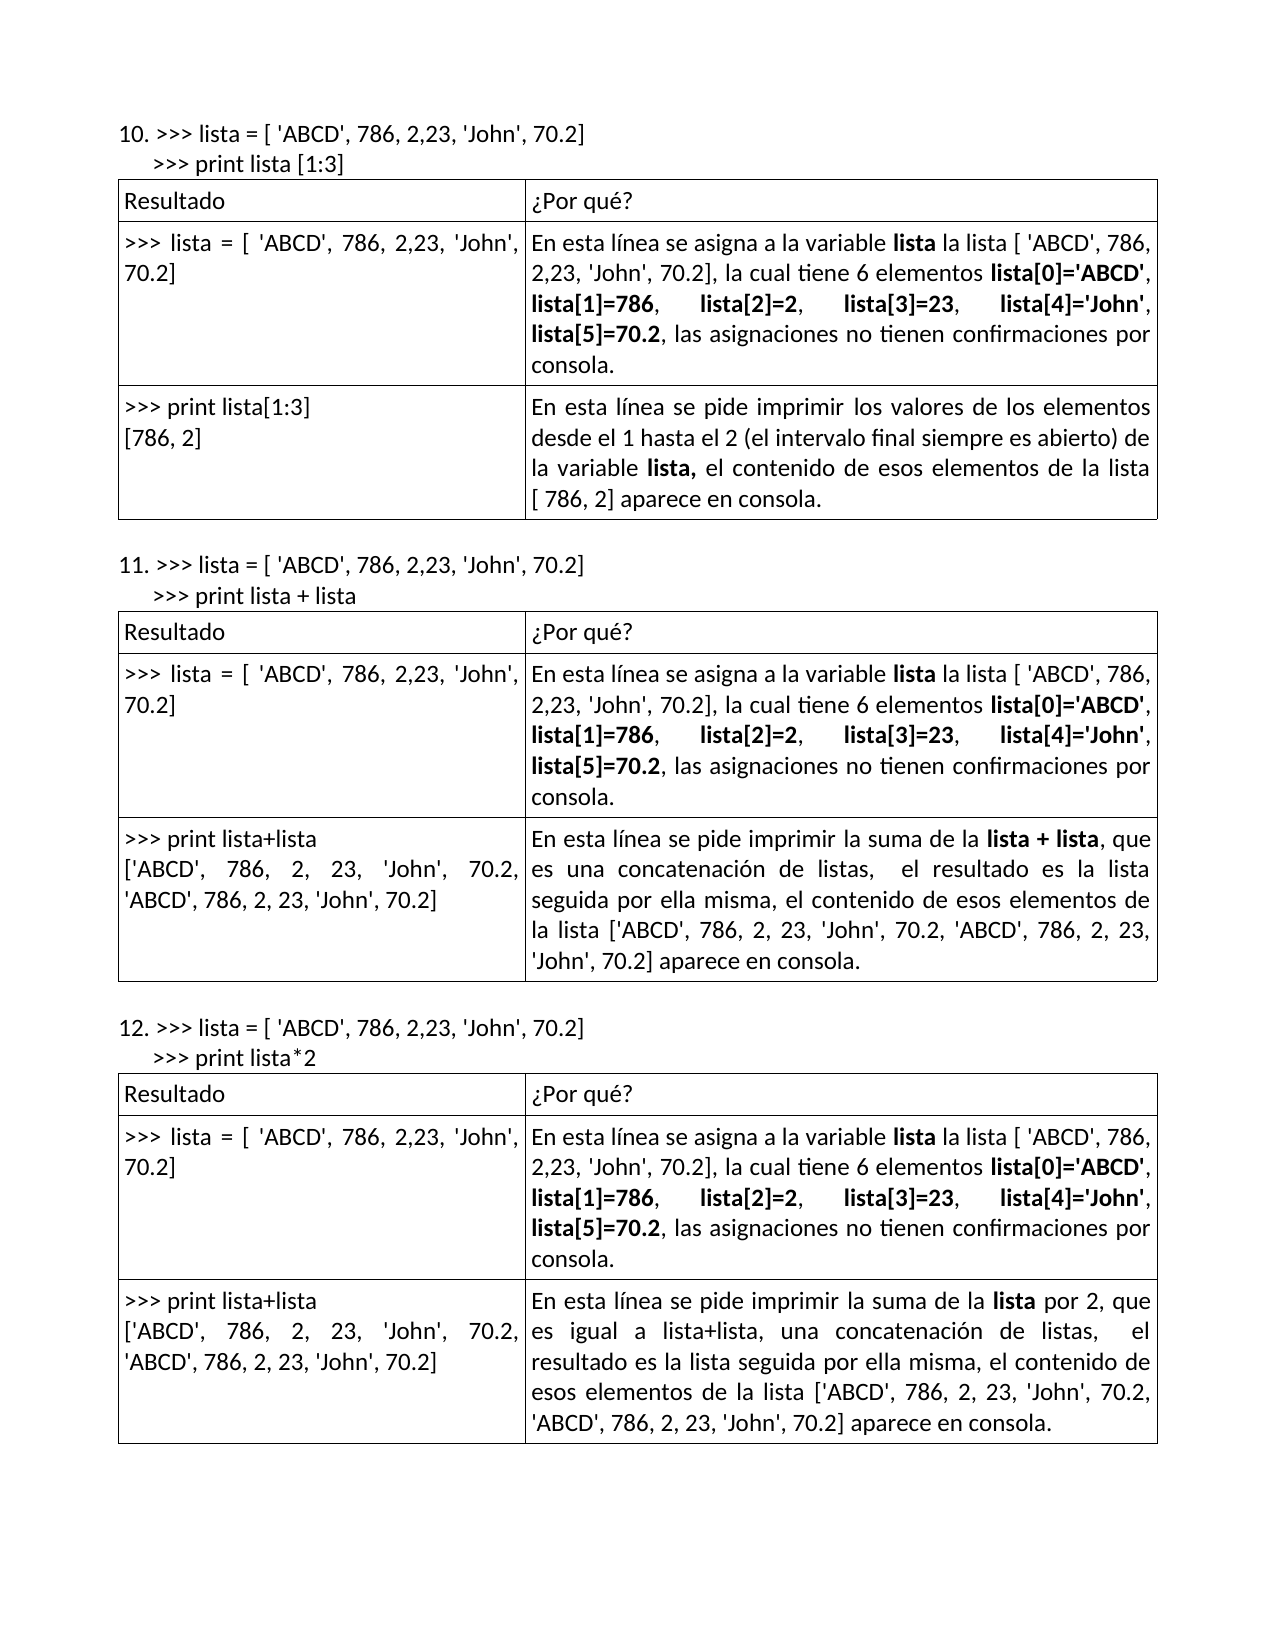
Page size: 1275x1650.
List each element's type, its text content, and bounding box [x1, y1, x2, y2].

table_header Resultado [119, 1074, 525, 1115]
table_cell >>> lista = [ 'ABCD', 786, 2,23, 'John', 70.2] [119, 1116, 525, 1279]
table_header ¿Por qué? [526, 1074, 1157, 1115]
table_header Resultado [119, 612, 525, 653]
table_cell En esta línea se asigna a la variable lista la lista [ 'ABCD', 786, 2,23, 'John', 70.2], la cual tiene 6 elementos lista[0]='ABCD', lista[1]=786, lista[2]=2, lista[3]=23, lista[4]='John', lista[5]=70.2, las asignaciones no tienen confirmaciones por consola. [526, 1116, 1157, 1279]
text 12. >>> lista = [ 'ABCD', 786, 2,23, 'John', 70.2] [118, 1012, 1157, 1042]
table_cell >>> lista = [ 'ABCD', 786, 2,23, 'John', 70.2] [119, 654, 525, 817]
text >>> print lista*2 [118, 1042, 1157, 1073]
table_header ¿Por qué? [526, 180, 1157, 221]
table_cell En esta línea se asigna a la variable lista la lista [ 'ABCD', 786, 2,23, 'John', 70.2], la cual tiene 6 elementos lista[0]='ABCD', lista[1]=786, lista[2]=2, lista[3]=23, lista[4]='John', lista[5]=70.2, las asignaciones no tienen confirmaciones por consola. [526, 654, 1157, 817]
table_header ¿Por qué? [526, 612, 1157, 653]
table_cell En esta línea se pide imprimir los valores de los elementos desde el 1 hasta el 2 (el intervalo final siempre es abierto) de la variable lista, el contenido de esos elementos de la lista [ 786, 2] aparece en consola. [526, 386, 1157, 519]
text >>> print lista [1:3] [118, 149, 1157, 179]
table_header Resultado [119, 180, 525, 221]
table_cell En esta línea se asigna a la variable lista la lista [ 'ABCD', 786, 2,23, 'John', 70.2], la cual tiene 6 elementos lista[0]='ABCD', lista[1]=786, lista[2]=2, lista[3]=23, lista[4]='John', lista[5]=70.2, las asignaciones no tienen confirmaciones por consola. [526, 222, 1157, 385]
table_cell En esta línea se pide imprimir la suma de la lista por 2, que es igual a lista+lista, una concatenación de listas, el resultado es la lista seguida por ella misma, el contenido de esos elementos de la lista ['ABCD', 786, 2, 23, 'John', 70.2, 'ABCD', 786, 2, 23, 'John', 70.2] aparece en consola. [526, 1280, 1157, 1443]
table_cell En esta línea se pide imprimir la suma de la lista + lista, que es una concatenación de listas, el resultado es la lista seguida por ella misma, el contenido de esos elementos de la lista ['ABCD', 786, 2, 23, 'John', 70.2, 'ABCD', 786, 2, 23, 'John', 70.2] aparece en consola. [526, 818, 1157, 981]
table_cell >>> print lista[1:3] [786, 2] [119, 386, 525, 519]
text >>> print lista + lista [118, 580, 1157, 611]
text 10. >>> lista = [ 'ABCD', 786, 2,23, 'John', 70.2] [118, 118, 1157, 149]
table_cell >>> print lista+lista ['ABCD', 786, 2, 23, 'John', 70.2, 'ABCD', 786, 2, 23, 'John', 70.2] [119, 818, 525, 981]
text 11. >>> lista = [ 'ABCD', 786, 2,23, 'John', 70.2] [118, 550, 1157, 580]
table_cell >>> print lista+lista ['ABCD', 786, 2, 23, 'John', 70.2, 'ABCD', 786, 2, 23, 'John', 70.2] [119, 1280, 525, 1443]
table_cell >>> lista = [ 'ABCD', 786, 2,23, 'John', 70.2] [119, 222, 525, 385]
